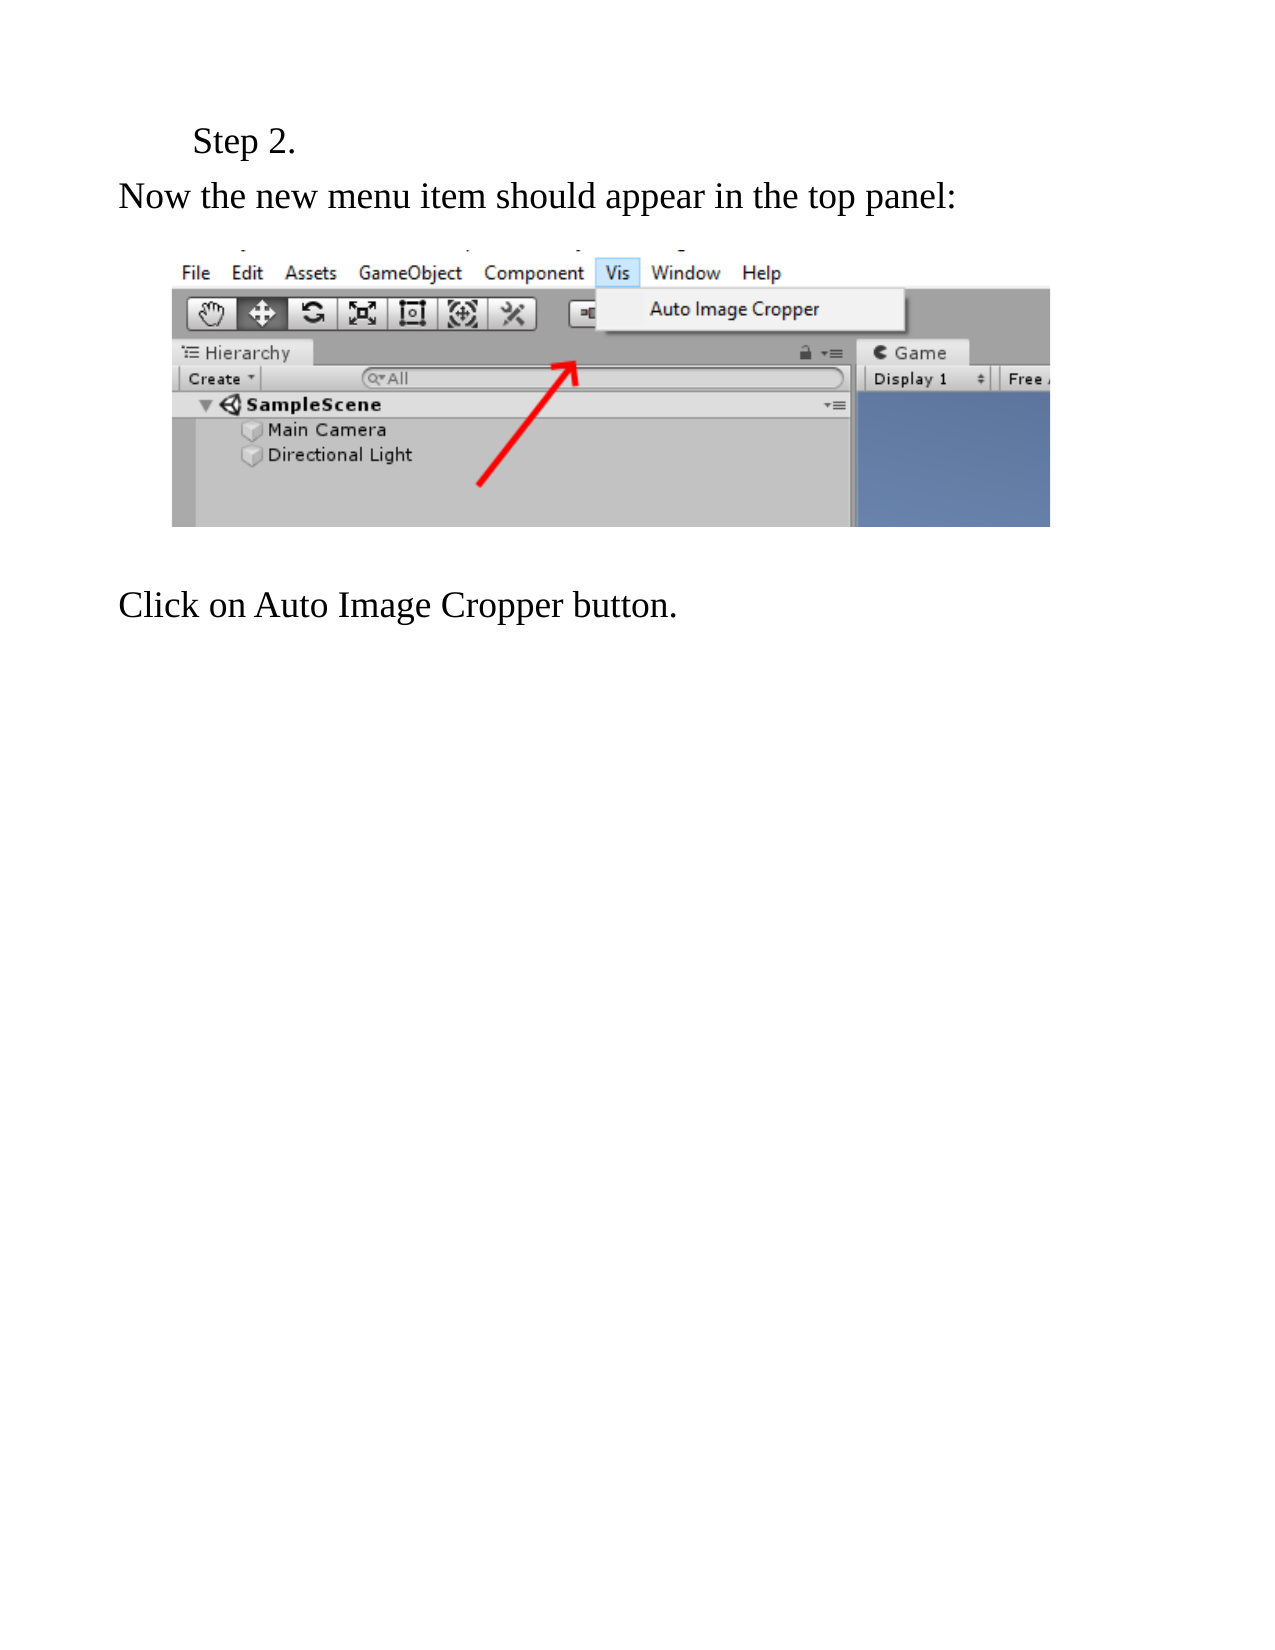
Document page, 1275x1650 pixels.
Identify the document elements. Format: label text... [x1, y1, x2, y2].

text Step 2. [118, 118, 1157, 161]
text Click on Auto Image Cropper button. [118, 583, 1157, 626]
picture [171, 250, 1051, 527]
text Now the new menu item should appear in the top panel: [118, 174, 1157, 217]
